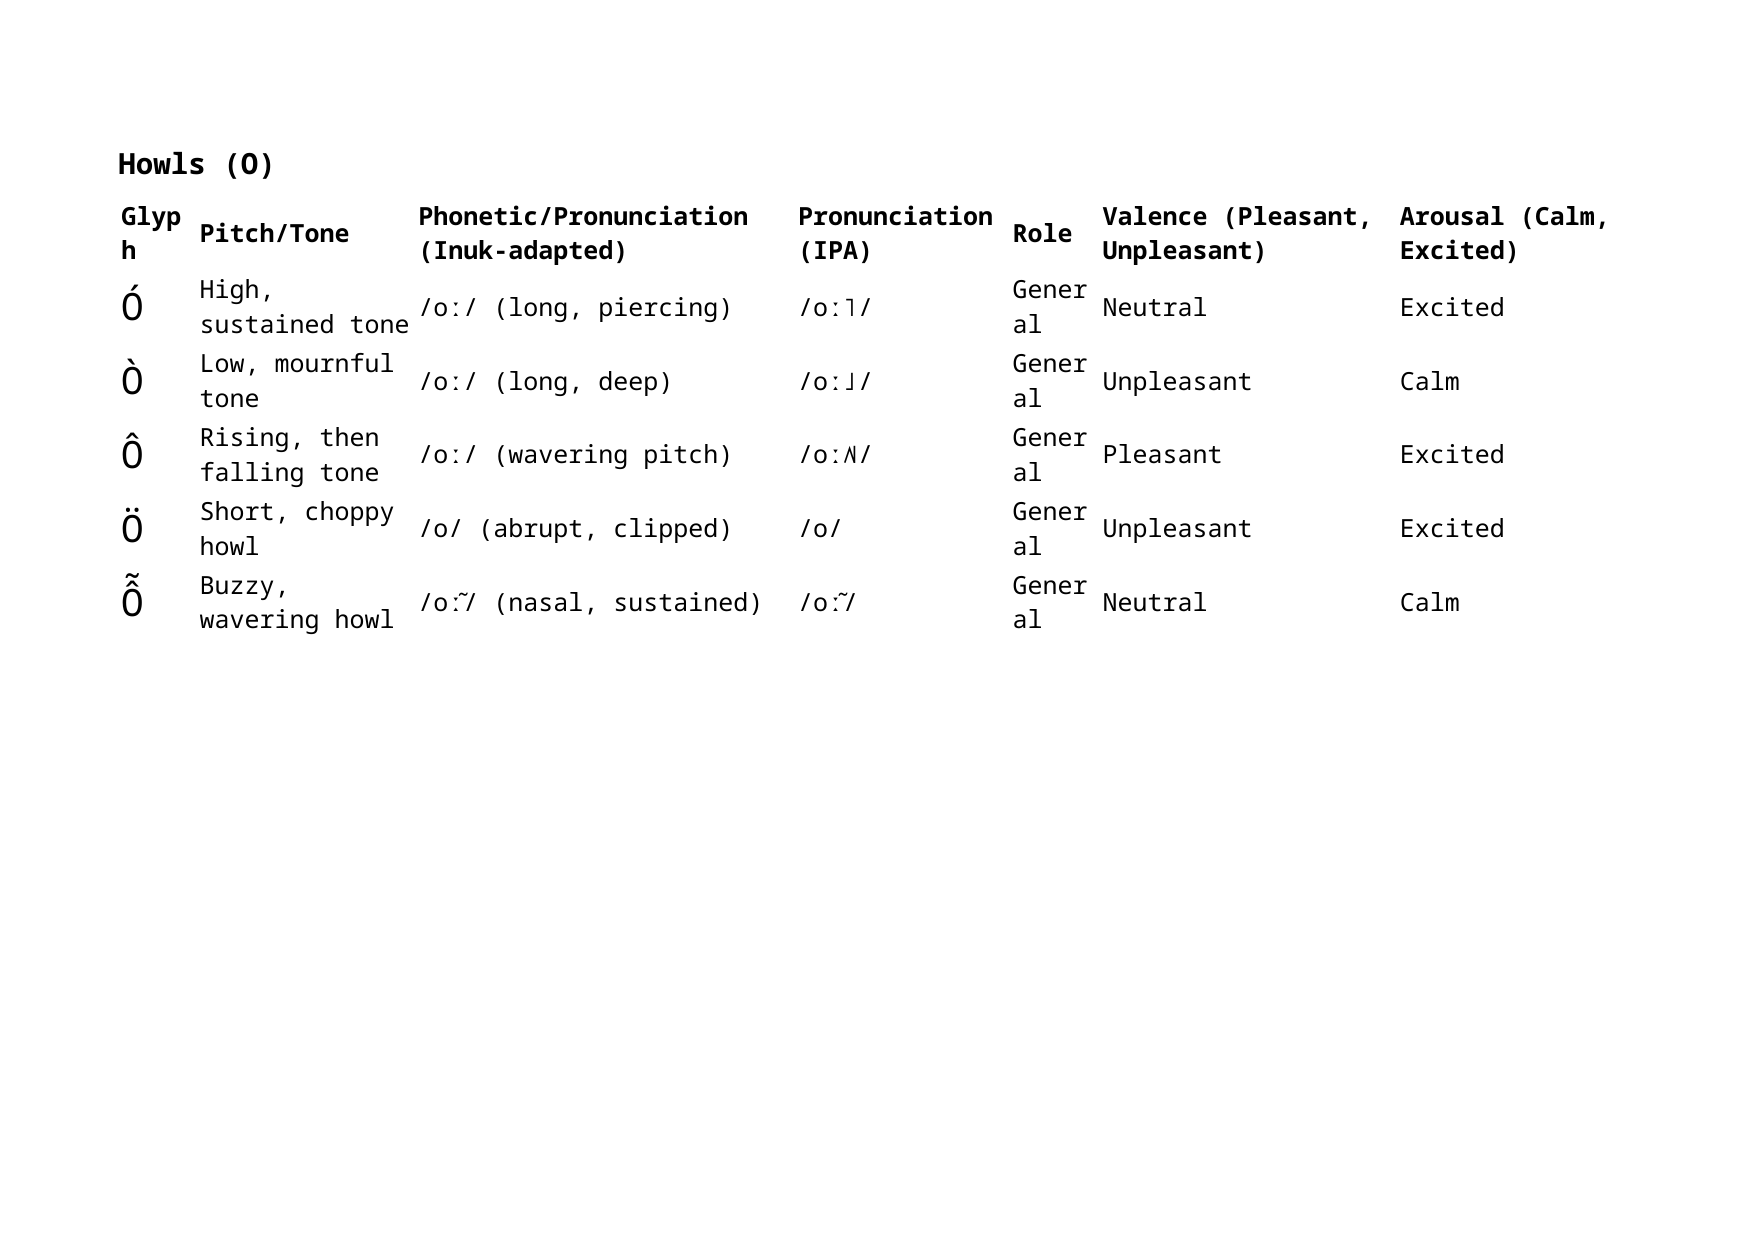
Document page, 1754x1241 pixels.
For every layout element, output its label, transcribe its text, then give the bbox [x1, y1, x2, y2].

table_header Pitch/Tone [196, 195, 415, 269]
table_cell /oː/ (long, deep) [415, 343, 795, 417]
table_cell General [1009, 565, 1099, 639]
table_cell Ò [118, 343, 196, 417]
table_cell General [1009, 491, 1099, 565]
table_cell General [1009, 269, 1099, 343]
table_cell /o/ (abrupt, clipped) [415, 491, 795, 565]
table_cell /oː̃/ (nasal, sustained) [415, 565, 795, 639]
table_cell /oː˥/ [795, 269, 1009, 343]
subtitle Howls (O) [118, 143, 1636, 183]
table_cell Excited [1397, 417, 1636, 491]
table_cell Excited [1397, 491, 1636, 565]
table_cell Ô [118, 417, 196, 491]
table_cell Unpleasant [1099, 343, 1397, 417]
table_cell Unpleasant [1099, 491, 1397, 565]
table_cell General [1009, 417, 1099, 491]
table_cell /oː/ (wavering pitch) [415, 417, 795, 491]
table_cell General [1009, 343, 1099, 417]
table_header Arousal (Calm, Excited) [1397, 195, 1636, 269]
table_header Pronunciation (IPA) [795, 195, 1009, 269]
table_cell High, sustained tone [196, 269, 415, 343]
table_cell Excited [1397, 269, 1636, 343]
table_cell Ö [118, 491, 196, 565]
table_cell /oː/ (long, piercing) [415, 269, 795, 343]
table_cell Rising, then falling tone [196, 417, 415, 491]
table_header Valence (Pleasant, Unpleasant) [1099, 195, 1397, 269]
table_header Glyph [118, 195, 196, 269]
table_cell /oː̃/ [795, 565, 1009, 639]
table_header Phonetic/Pronunciation (Inuk-adapted) [415, 195, 795, 269]
table_cell Neutral [1099, 565, 1397, 639]
table_cell Pleasant [1099, 417, 1397, 491]
table_cell Calm [1397, 343, 1636, 417]
table_cell /o/ [795, 491, 1009, 565]
table_cell Ó [118, 269, 196, 343]
table_cell Ỗ [118, 565, 196, 639]
table_cell Neutral [1099, 269, 1397, 343]
table_header Role [1009, 195, 1099, 269]
table_cell Calm [1397, 565, 1636, 639]
table_cell Short, choppy howl [196, 491, 415, 565]
table_cell Buzzy, wavering howl [196, 565, 415, 639]
table_cell Low, mournful tone [196, 343, 415, 417]
table_cell /oː˩˥˩/ [795, 417, 1009, 491]
table_cell /oː˩/ [795, 343, 1009, 417]
